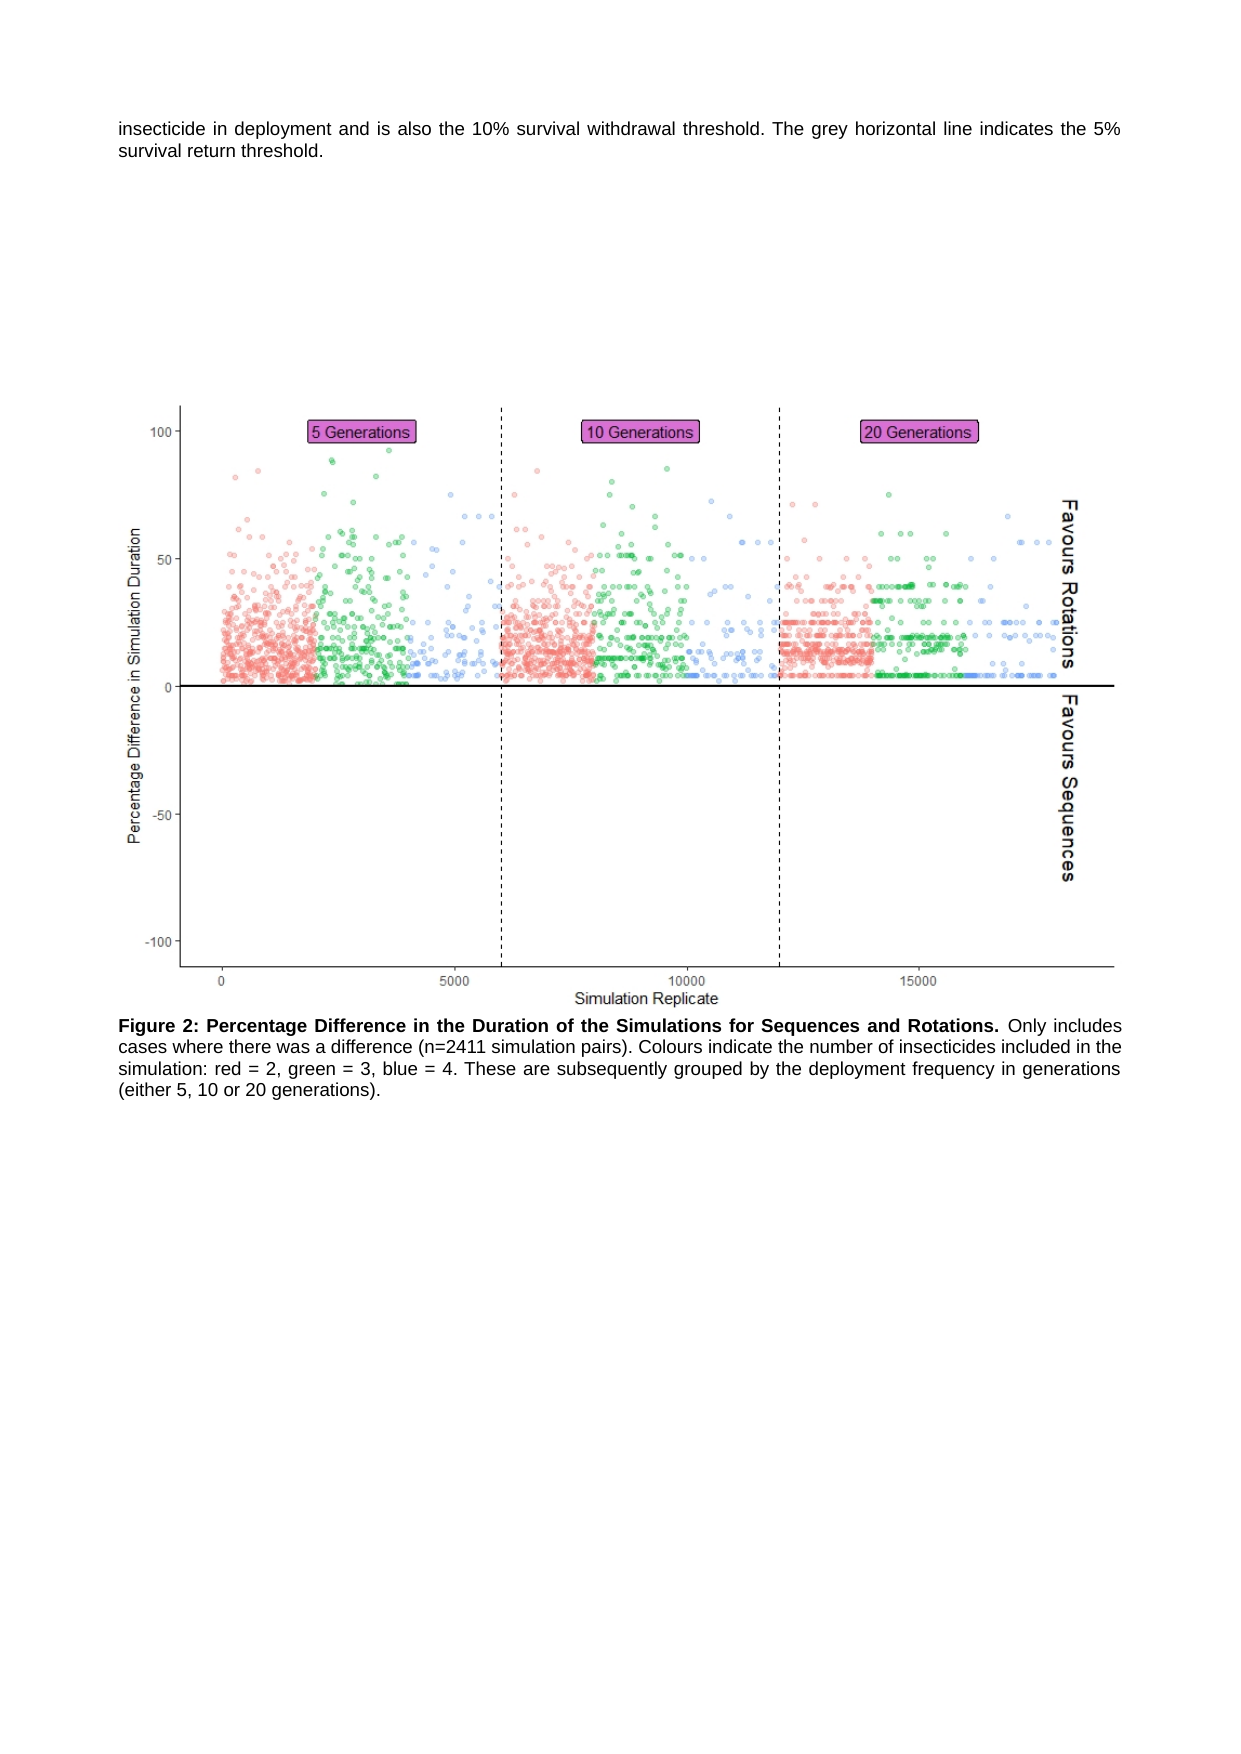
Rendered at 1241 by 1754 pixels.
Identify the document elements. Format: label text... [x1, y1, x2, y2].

text insecticide in deployment and is also the 10% survival withdrawal threshold. The grey horizontal line indicates the 5% survival return threshold. [118, 118, 1122, 161]
picture [118, 398, 1123, 1015]
text Figure 2: Percentage Difference in the Duration of the Simulations for Sequences and Rotations. Only includes cases where there was a difference (n=2411 simulation pairs). Colours indicate the number of insecticides included in the simulation: red = 2, green = 3, blue = 4. These are subsequently grouped by the deployment frequency in generations (either 5, 10 or 20 generations). [118, 1015, 1122, 1101]
